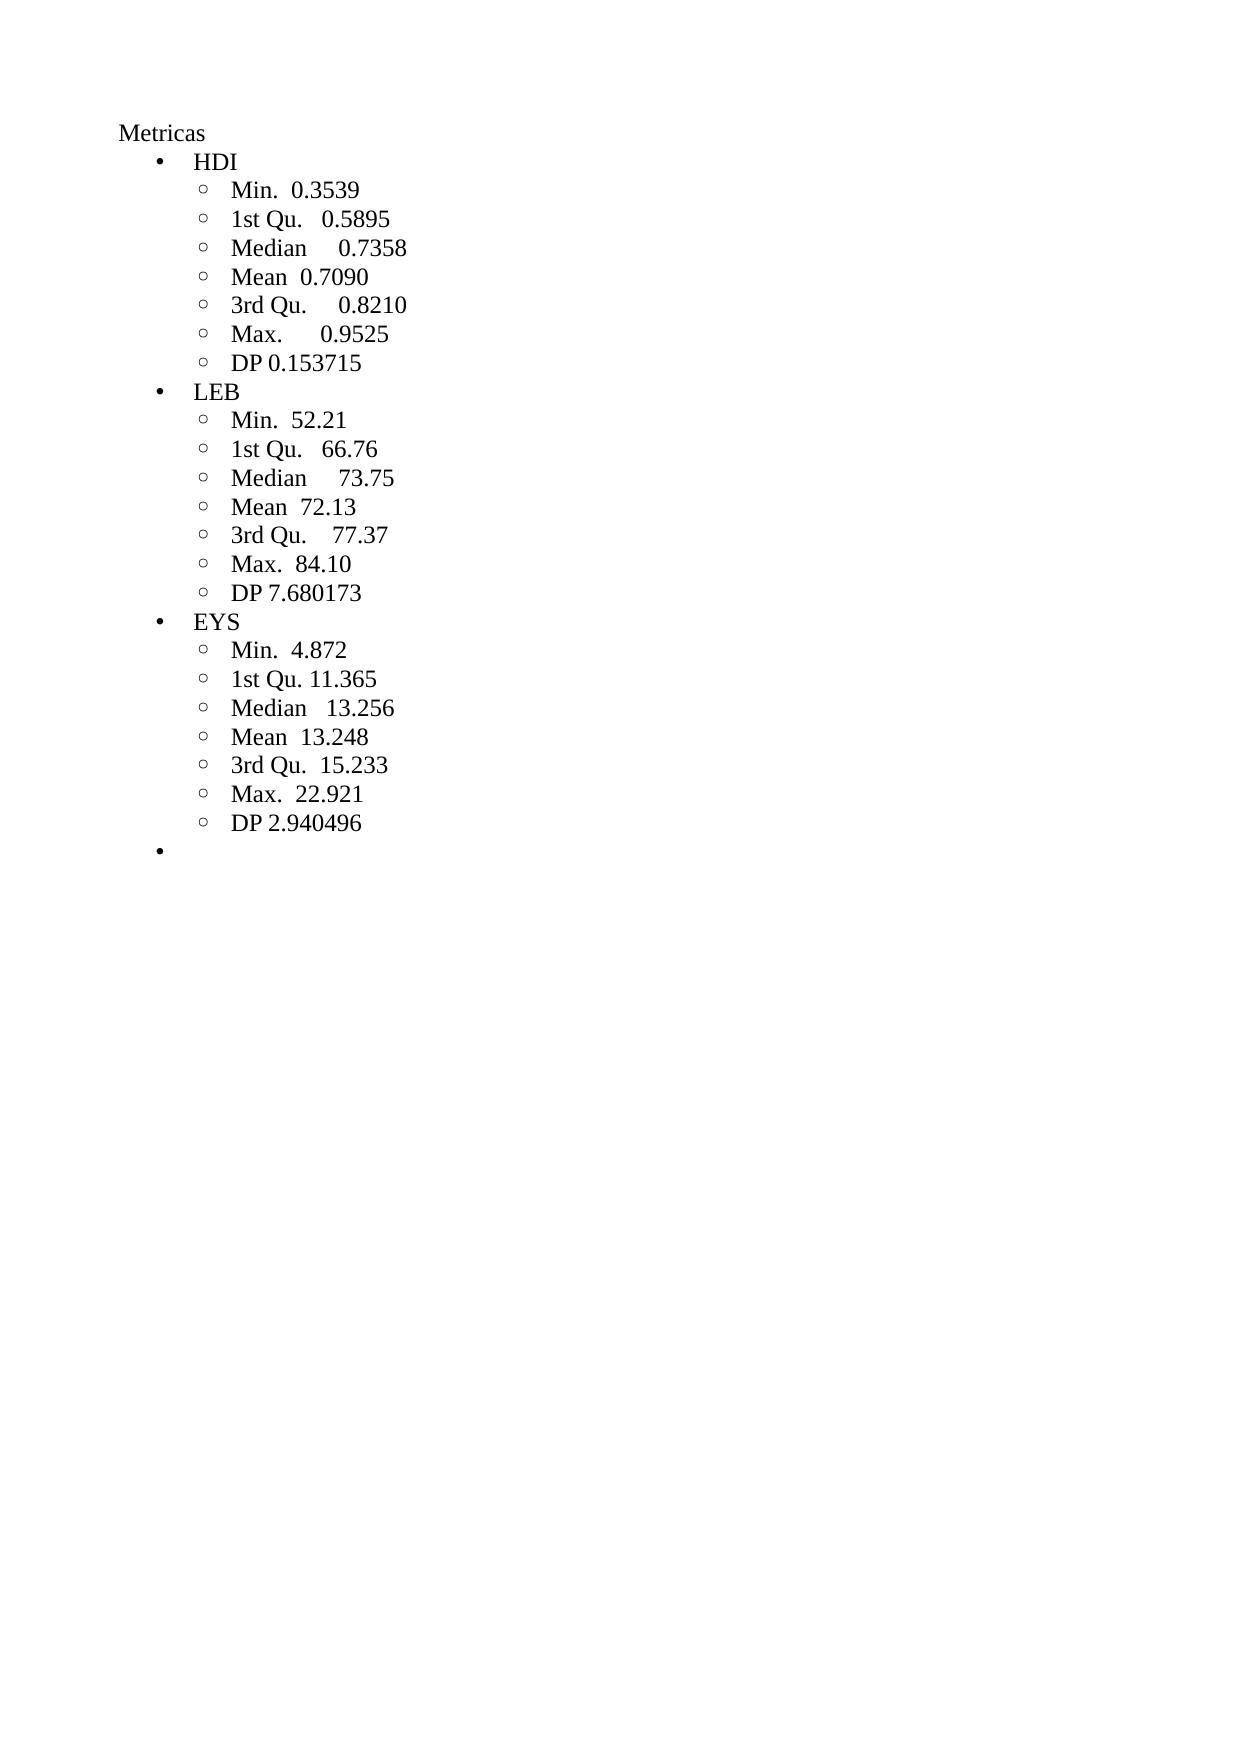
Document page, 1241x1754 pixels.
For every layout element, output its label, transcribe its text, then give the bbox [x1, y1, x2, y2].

list Min. 0.3539 [193, 176, 1122, 204]
list HDI [156, 147, 1122, 176]
list Max. 22.921 [193, 779, 1122, 808]
list DP 0.153715 [193, 348, 1122, 377]
list Mean 13.248 [193, 722, 1122, 751]
list Median 13.256 [193, 693, 1122, 722]
list Mean 0.7090 [193, 262, 1122, 291]
list Max. 84.10 [193, 549, 1122, 578]
list DP 2.940496 [193, 808, 1122, 837]
list Mean 72.13 [193, 492, 1122, 521]
list 3rd Qu. 77.37 [193, 521, 1122, 549]
list 3rd Qu. 15.233 [193, 751, 1122, 779]
list LEB [156, 377, 1122, 406]
list Max. 0.9525 [193, 319, 1122, 348]
list 3rd Qu. 0.8210 [193, 291, 1122, 319]
list DP 7.680173 [193, 578, 1122, 607]
list 1st Qu. 11.365 [193, 664, 1122, 693]
list 1st Qu. 0.5895 [193, 204, 1122, 233]
text Metricas [118, 118, 1122, 147]
list 1st Qu. 66.76 [193, 434, 1122, 463]
list Median 0.7358 [193, 233, 1122, 262]
list EYS [156, 607, 1122, 636]
list Median 73.75 [193, 463, 1122, 492]
list Min. 4.872 [193, 636, 1122, 664]
list Min. 52.21 [193, 406, 1122, 434]
